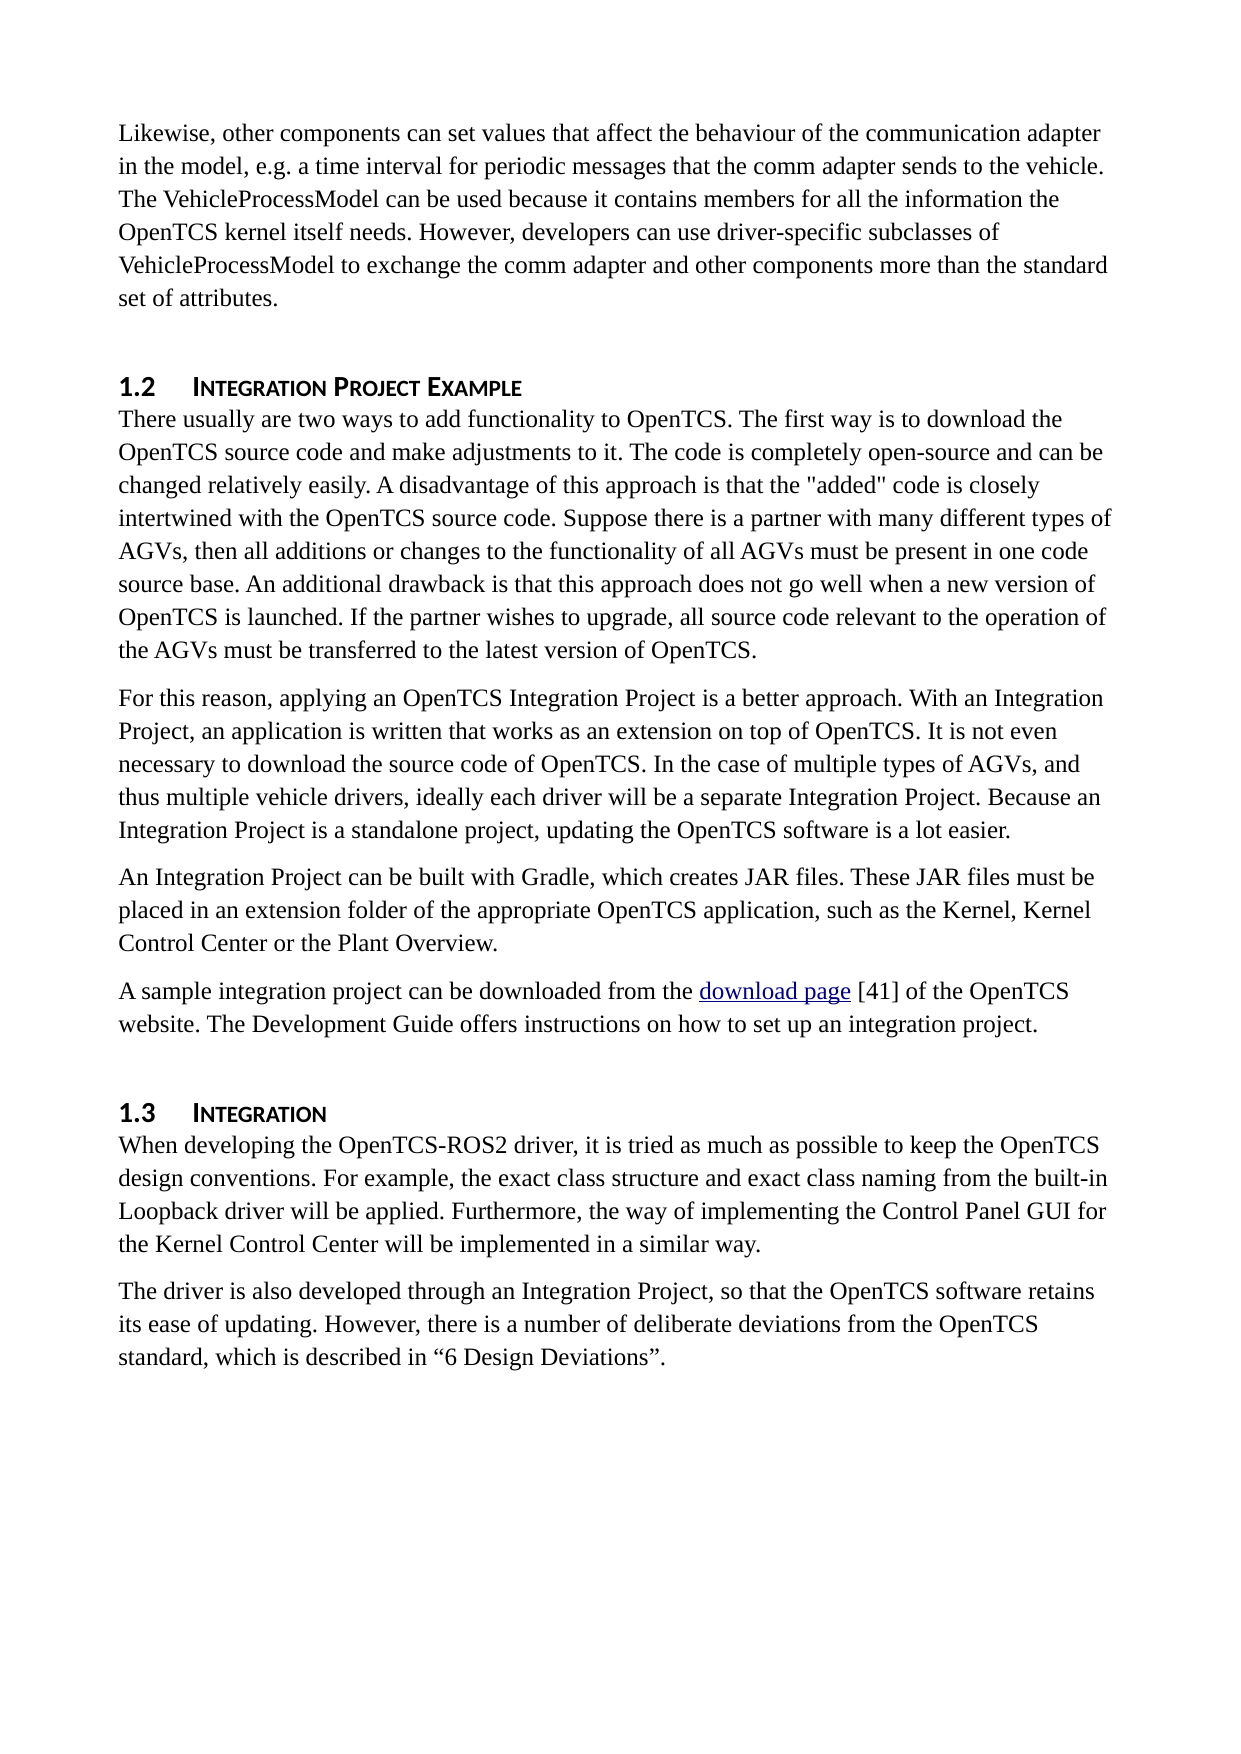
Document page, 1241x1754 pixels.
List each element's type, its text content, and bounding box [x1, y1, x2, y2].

subtitle Integration Project Example [118, 368, 1122, 404]
text There usually are two ways to add functionality to OpenTCS. The first way is to download the OpenTCS source code and make adjustments to it. The code is completely open-source and can be changed relatively easily. A disadvantage of this approach is that the "added" code is closely intertwined with the OpenTCS source code. Suppose there is a partner with many different types of AGVs, then all additions or changes to the functionality of all AGVs must be present in one code source base. An additional drawback is that this approach does not go well when a new version of OpenTCS is launched. If the partner wishes to upgrade, all source code relevant to the operation of the AGVs must be transferred to the latest version of OpenTCS. [118, 404, 1122, 664]
text The driver is also developed through an Integration Project, so that the OpenTCS software retains its ease of updating. However, there is a number of deliberate deviations from the OpenTCS standard, which is described in “5 Design Deviations”. [118, 1276, 1122, 1371]
text For this reason, applying an OpenTCS Integration Project is a better approach. With an Integration Project, an application is written that works as an extension on top of OpenTCS. It is not even necessary to download the source code of OpenTCS. In the case of multiple types of AGVs, and thus multiple vehicle drivers, ideally each driver will be a separate Integration Project. Because an Integration Project is a standalone project, updating the OpenTCS software is a lot easier. [118, 683, 1122, 843]
text Likewise, other components can set values ​​that affect the behaviour of the communication adapter in the model, e.g. a time interval for periodic messages that the comm adapter sends to the vehicle. The VehicleProcessModel can be used because it contains members for all the information the OpenTCS kernel itself needs. However, developers can use driver-specific subclasses of VehicleProcessModel to exchange the comm adapter and other components more than the standard set of attributes. [118, 118, 1122, 312]
subtitle Integration [118, 1094, 1122, 1130]
text An Integration Project can be built with Gradle, which creates JAR files. These JAR files must be placed in an extension folder of the appropriate OpenTCS application, such as the Kernel, Kernel Control Center or the Plant Overview. [118, 862, 1122, 957]
text When developing the OpenTCS-ROS2 driver, it is tried as much as possible to keep the OpenTCS design conventions. For example, the exact class structure and exact class naming from the built-in Loopback driver will be applied. Furthermore, the way of implementing the Control Panel GUI for the Kernel Control Center will be implemented in a similar way. [118, 1130, 1122, 1258]
text A sample integration project can be downloaded from the download page [41] of the OpenTCS website. The Development Guide offers instructions on how to set up an integration project. [118, 976, 1122, 1038]
